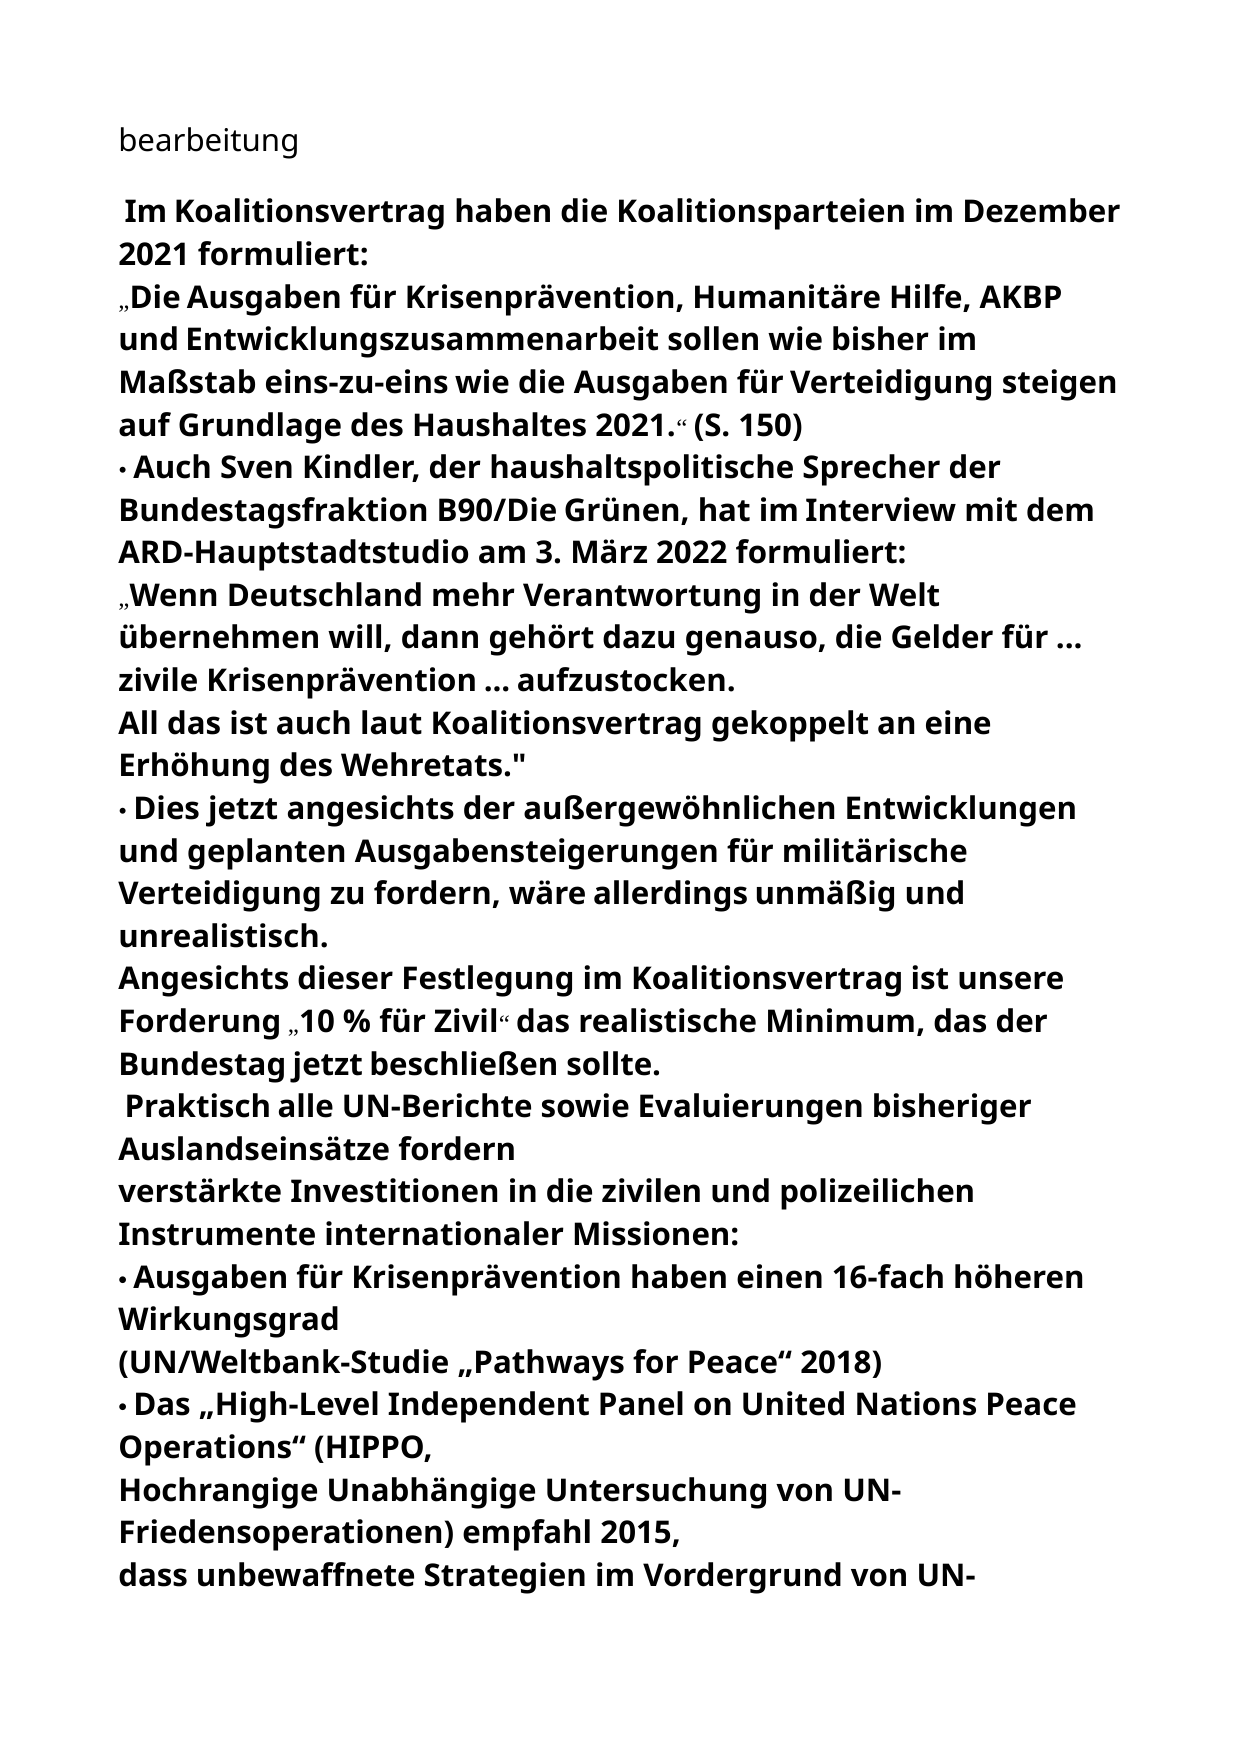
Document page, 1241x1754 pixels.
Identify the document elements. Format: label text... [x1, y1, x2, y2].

text Im Koalitionsvertrag haben die Koalitionsparteien im Dezember 2021 formuliert: „Die Ausgaben für Krisenprävention, Humanitäre Hilfe, AKBP und Entwicklungszusammenarbeit sollen wie bisher im Maßstab eins-zu-eins wie die Ausgaben für Verteidigung steigen auf Grundlage des Haushaltes 2021.“ (S. 150) • Auch Sven Kindler, der haushaltspolitische Sprecher der Bundestagsfraktion B90/Die Grünen, hat im Interview mit dem ARD-Hauptstadtstudio am 3. März 2022 formuliert: „Wenn Deutschland mehr Verantwortung in der Welt übernehmen will, dann gehört dazu genauso, die Gelder für ... zivile Krisenprävention ... aufzustocken. All das ist auch laut Koalitionsvertrag gekoppelt an eine Erhöhung des Wehretats." • Dies jetzt angesichts der außergewöhnlichen Entwicklungen und geplanten Ausgabensteigerungen für militärische Verteidigung zu fordern, wäre allerdings unmäßig und unrealistisch. Angesichts dieser Festlegung im Koalitionsvertrag ist unsere Forderung „10 % für Zivil“ das realistische Minimum, das der Bundestag jetzt beschließen sollte. [118, 161, 1122, 1084]
text bearbeitung [118, 118, 1122, 161]
text Praktisch alle UN-Berichte sowie Evaluierungen bisheriger Auslandseinsätze fordern verstärkte Investitionen in die zivilen und polizeilichen Instrumente internationaler Missionen: • Ausgaben für Krisenprävention haben einen 16-fach höheren Wirkungsgrad (UN/Weltbank-Studie „Pathways for Peace“ 2018) • Das „High-Level Independent Panel on United Nations Peace Operations“ (HIPPO, Hochrangige Unabhängige Untersuchung von UN-Friedensoperationen) empfahl 2015, dass unbewaffnete Strategien im Vordergrund von UN- [118, 1084, 1122, 1595]
